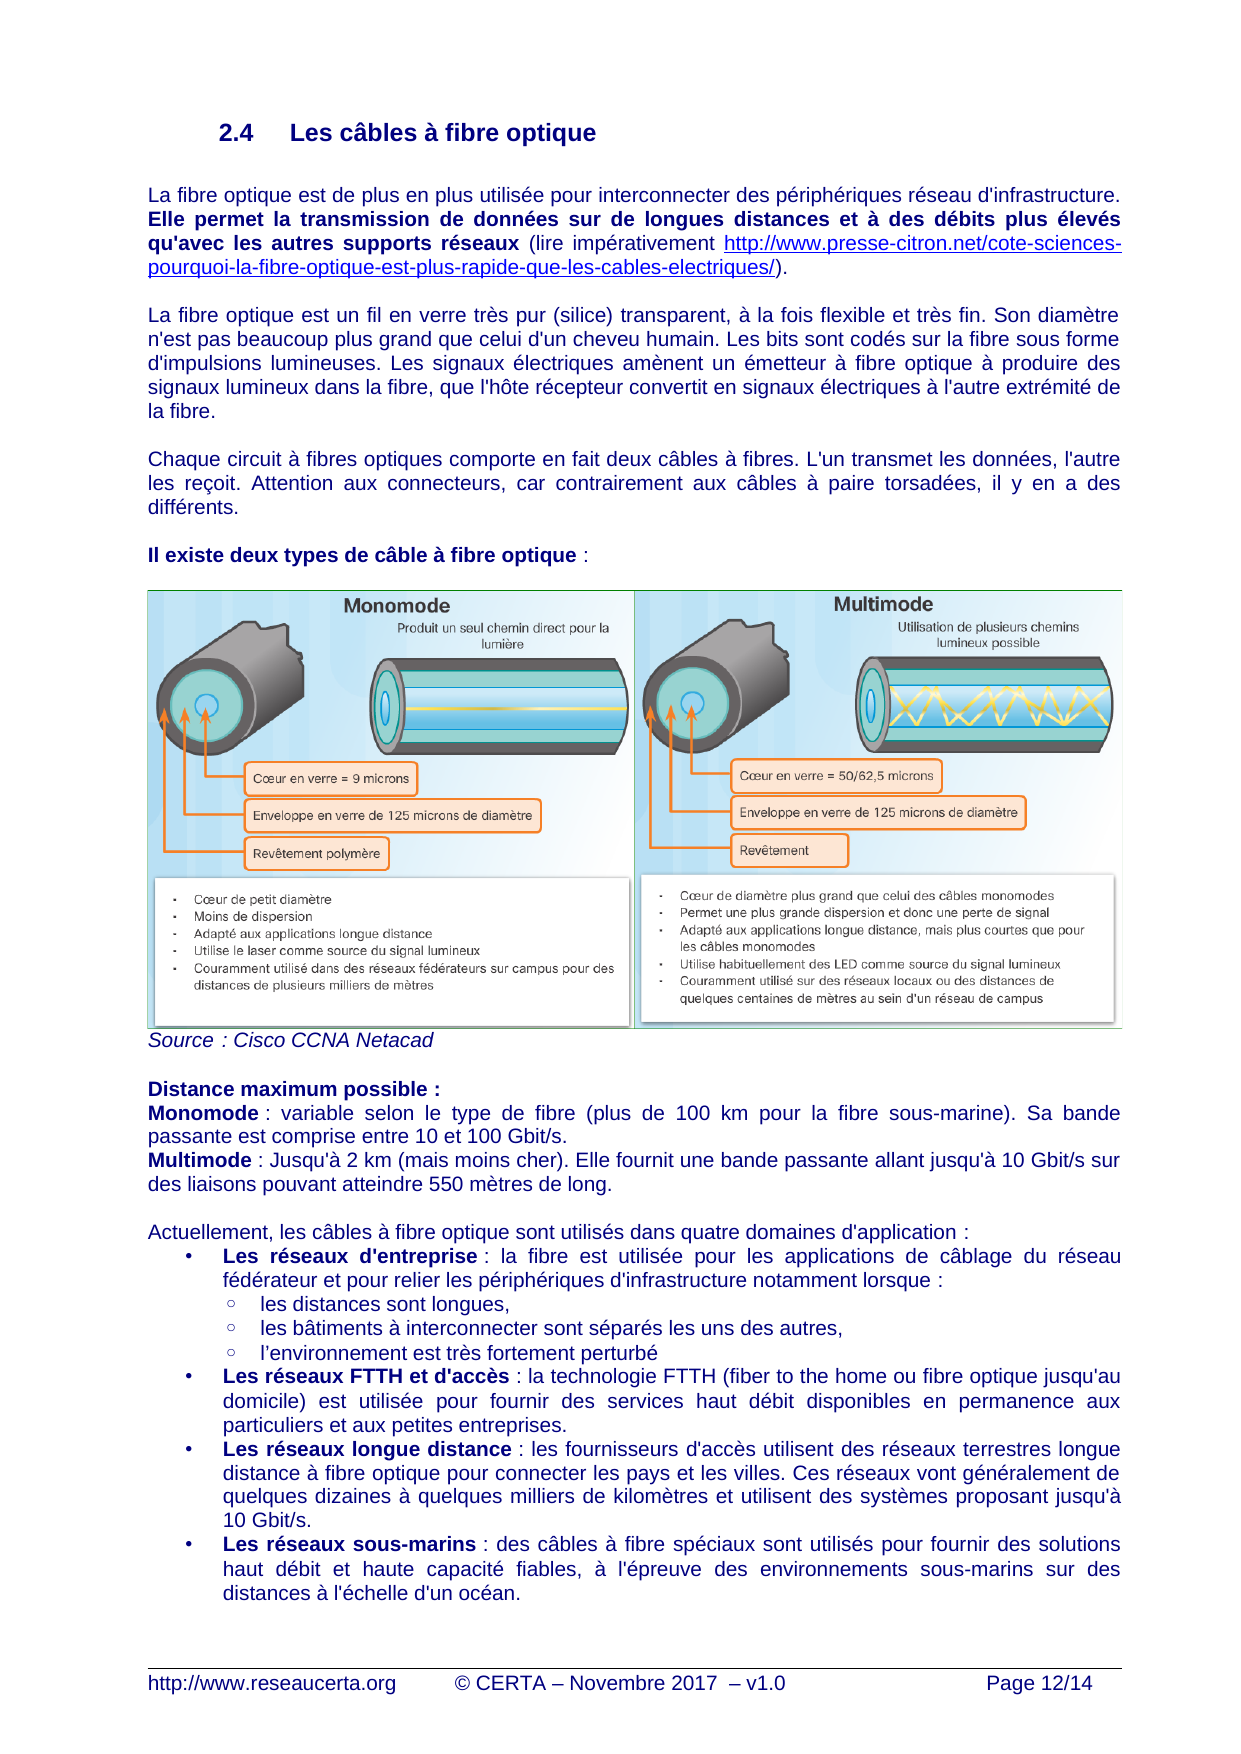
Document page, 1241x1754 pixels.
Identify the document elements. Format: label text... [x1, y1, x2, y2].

list Les réseaux FTTH et d'accès : la technologie FTTH (fiber to the home ou fibre optique jusqu'au domicile) est utilisée pour fournir des services haut débit disponibles en permanence aux particuliers et aux petites entreprises. [185, 1364, 1122, 1436]
text Monomode : variable selon le type de fibre (plus de 100 km pour la fibre sous-marine). Sa bande passante est comprise entre 10 et 100 Gbit/s. [148, 1100, 1122, 1148]
list l’environnement est très fortement perturbé [223, 1340, 1122, 1364]
text Multimode : Jusqu'à 2 km (mais moins cher). Elle fournit une bande passante allant jusqu'à 10 Gbit/s sur des liaisons pouvant atteindre 550 mètres de long. [148, 1148, 1122, 1196]
text Actuellement, les câbles à fibre optique sont utilisés dans quatre domaines d'application : [148, 1220, 1122, 1244]
list Les réseaux sous-marins : des câbles à fibre spéciaux sont utilisés pour fournir des solutions haut débit et haute capacité fiables, à l'épreuve des environnements sous-marins sur des distances à l'échelle d'un océan. [185, 1532, 1122, 1604]
text Chaque circuit à fibres optiques comporte en fait deux câbles à fibres. L'un transmet les données, l'autre les reçoit. Attention aux connecteurs, car contrairement aux câbles à paire torsadées, il y en a des différents. [148, 447, 1122, 519]
text Distance maximum possible : [148, 1076, 1122, 1100]
picture [147, 590, 1123, 1029]
text Il existe deux types de câble à fibre optique : [148, 543, 1122, 567]
text La fibre optique est un fil en verre très pur (silice) transparent, à la fois flexible et très fin. Son diamètre n'est pas beaucoup plus grand que celui d'un cheveu humain. Les bits sont codés sur la fibre sous forme d'impulsions lumineuses. Les signaux électriques amènent un émetteur à fibre optique à produire des signaux lumineux dans la fibre, que l'hôte récepteur convertit en signaux électriques à l'autre extrémité de la fibre. [148, 303, 1122, 423]
text La fibre optique est de plus en plus utilisée pour interconnecter des périphériques réseau d'infrastructure. Elle permet la transmission de données sur de longues distances et à des débits plus élevés qu'avec les autres supports réseaux (lire impérativement http://www.presse-citron.net/cote-sciences-pourquoi-la-fibre-optique-est-plus-rapide-que-les-cables-electriques/). [148, 183, 1122, 279]
table_header [635, 1029, 1122, 1052]
list Les réseaux d'entreprise : la fibre est utilisée pour les applications de câblage du réseau fédérateur et pour relier les périphériques d'infrastructure notamment lorsque : [185, 1244, 1122, 1292]
table_header Source : Cisco CCNA Netacad [148, 1029, 635, 1052]
list les bâtiments à interconnecter sont séparés les uns des autres, [223, 1316, 1122, 1340]
subtitle Les câbles à fibre optique [218, 118, 1122, 147]
list les distances sont longues, [223, 1292, 1122, 1316]
list Les réseaux longue distance : les fournisseurs d'accès utilisent des réseaux terrestres longue distance à fibre optique pour connecter les pays et les villes. Ces réseaux vont généralement de quelques dizaines à quelques milliers de kilomètres et utilisent des systèmes proposant jusqu'à 10 Gbit/s. [185, 1436, 1122, 1532]
